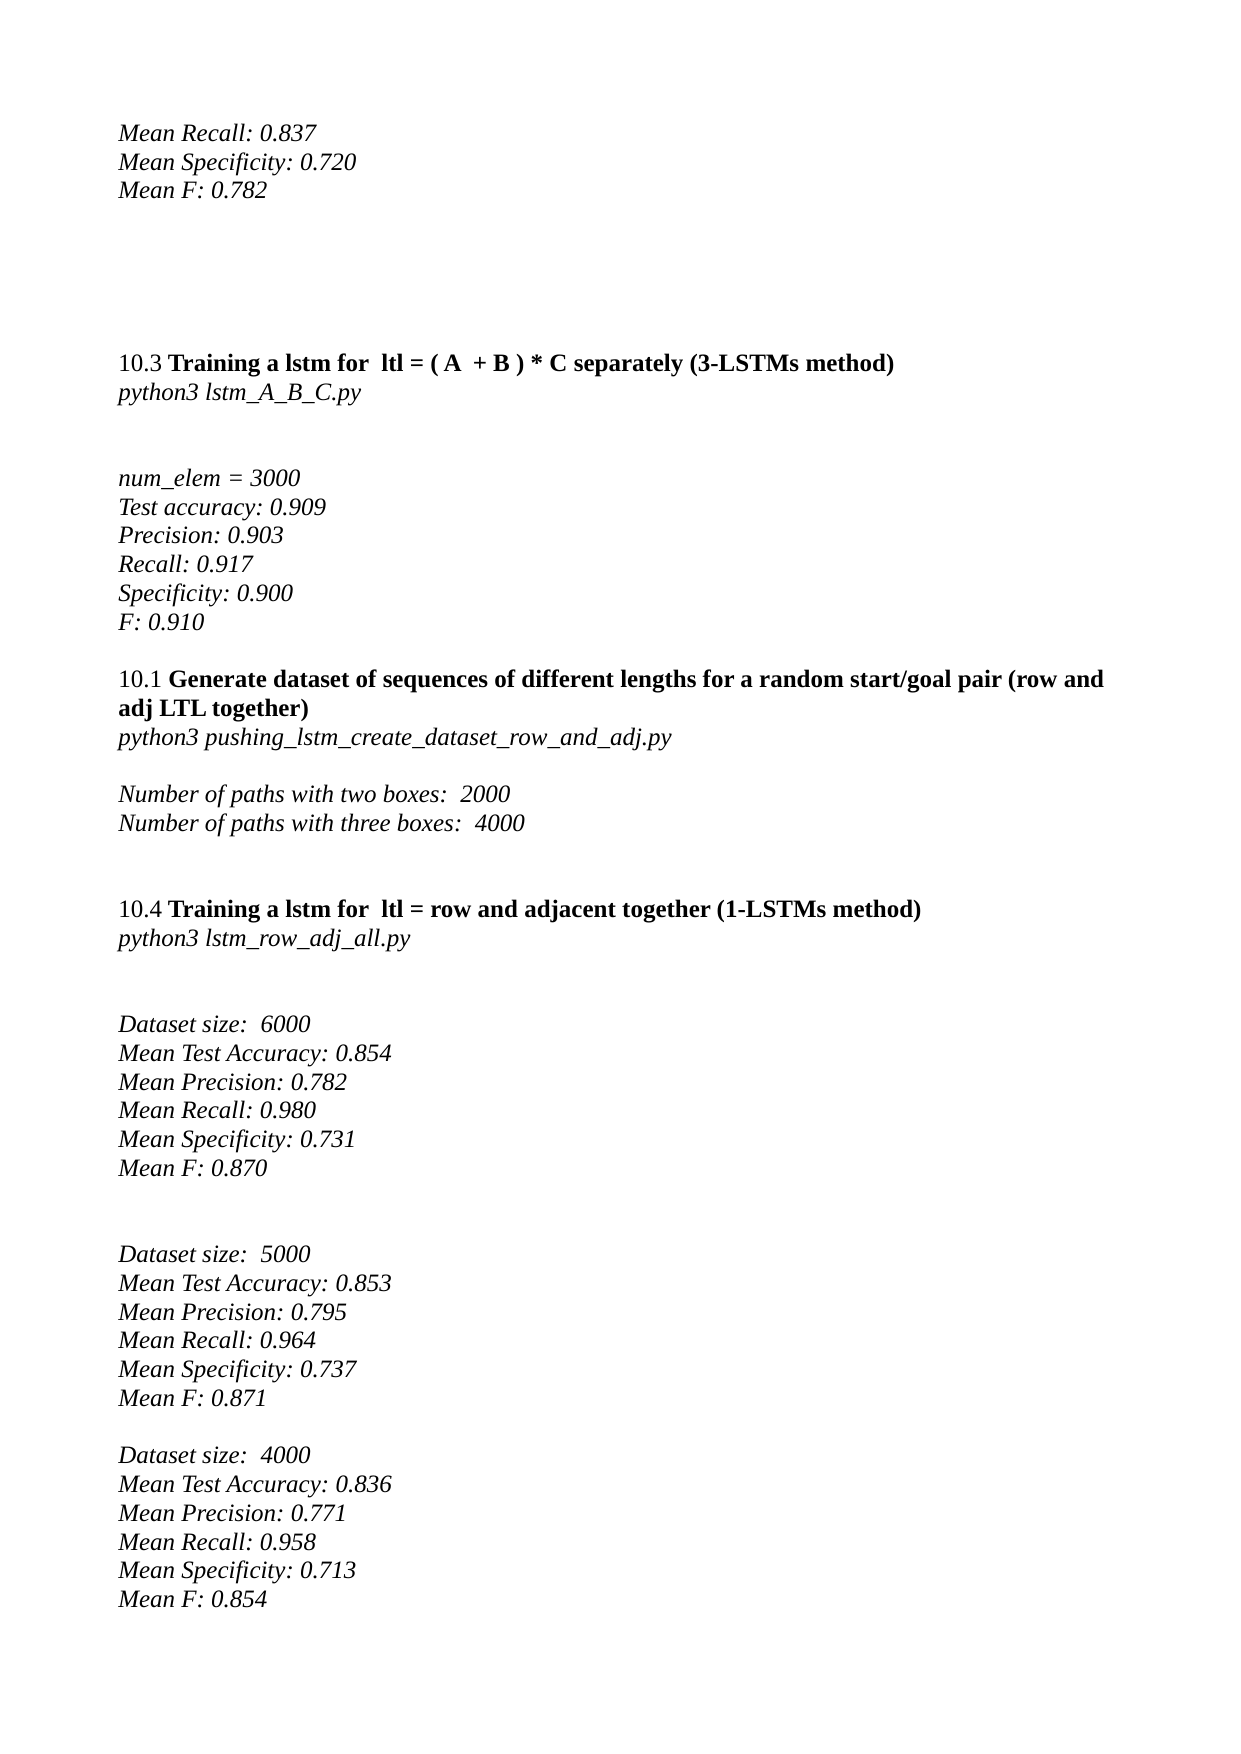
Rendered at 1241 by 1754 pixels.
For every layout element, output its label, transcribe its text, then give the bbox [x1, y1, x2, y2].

text 10.1 Generate dataset of sequences of different lengths for a random start/goal pair (row and adj LTL together) [118, 664, 1122, 722]
text Mean Precision: 0.795 [118, 1297, 1122, 1326]
text Test accuracy: 0.909 [118, 492, 1122, 521]
text Recall: 0.917 [118, 549, 1122, 578]
text python3 pushing_lstm_create_dataset_row_and_adj.py [118, 722, 1122, 751]
text python3 lstm_A_B_C.py [118, 377, 1122, 406]
text num_elem = 3000 [118, 463, 1122, 492]
text Mean Test Accuracy: 0.836 [118, 1469, 1122, 1498]
text Mean F: 0.854 [118, 1584, 1122, 1613]
text Mean Specificity: 0.737 [118, 1354, 1122, 1383]
text Mean F: 0.871 [118, 1383, 1122, 1412]
text 10.4 Training a lstm for ltl = row and adjacent together (1-LSTMs method) [118, 894, 1122, 923]
text Number of paths with two boxes: 2000 [118, 779, 1122, 808]
text Mean Specificity: 0.720 [118, 147, 1122, 176]
text Precision: 0.903 [118, 521, 1122, 549]
text Mean Specificity: 0.731 [118, 1124, 1122, 1153]
text Mean Recall: 0.837 [118, 118, 1122, 147]
text Mean Precision: 0.782 [118, 1067, 1122, 1096]
text python3 lstm_row_adj_all.py [118, 923, 1122, 952]
text Mean F: 0.870 [118, 1153, 1122, 1182]
text F: 0.910 [118, 607, 1122, 636]
text Mean Recall: 0.958 [118, 1527, 1122, 1556]
text Mean Recall: 0.964 [118, 1326, 1122, 1354]
text Dataset size: 5000 [118, 1239, 1122, 1268]
text Mean Precision: 0.771 [118, 1498, 1122, 1527]
text 10.3 Training a lstm for ltl = ( A + B ) * C separately (3-LSTMs method) [118, 348, 1122, 377]
text Mean Specificity: 0.713 [118, 1556, 1122, 1584]
text Number of paths with three boxes: 4000 [118, 808, 1122, 837]
text Mean Test Accuracy: 0.853 [118, 1268, 1122, 1297]
text Mean Recall: 0.980 [118, 1096, 1122, 1124]
text Mean Test Accuracy: 0.854 [118, 1038, 1122, 1067]
text Mean F: 0.782 [118, 176, 1122, 204]
text Dataset size: 6000 [118, 1009, 1122, 1038]
text Specificity: 0.900 [118, 578, 1122, 607]
text Dataset size: 4000 [118, 1441, 1122, 1469]
